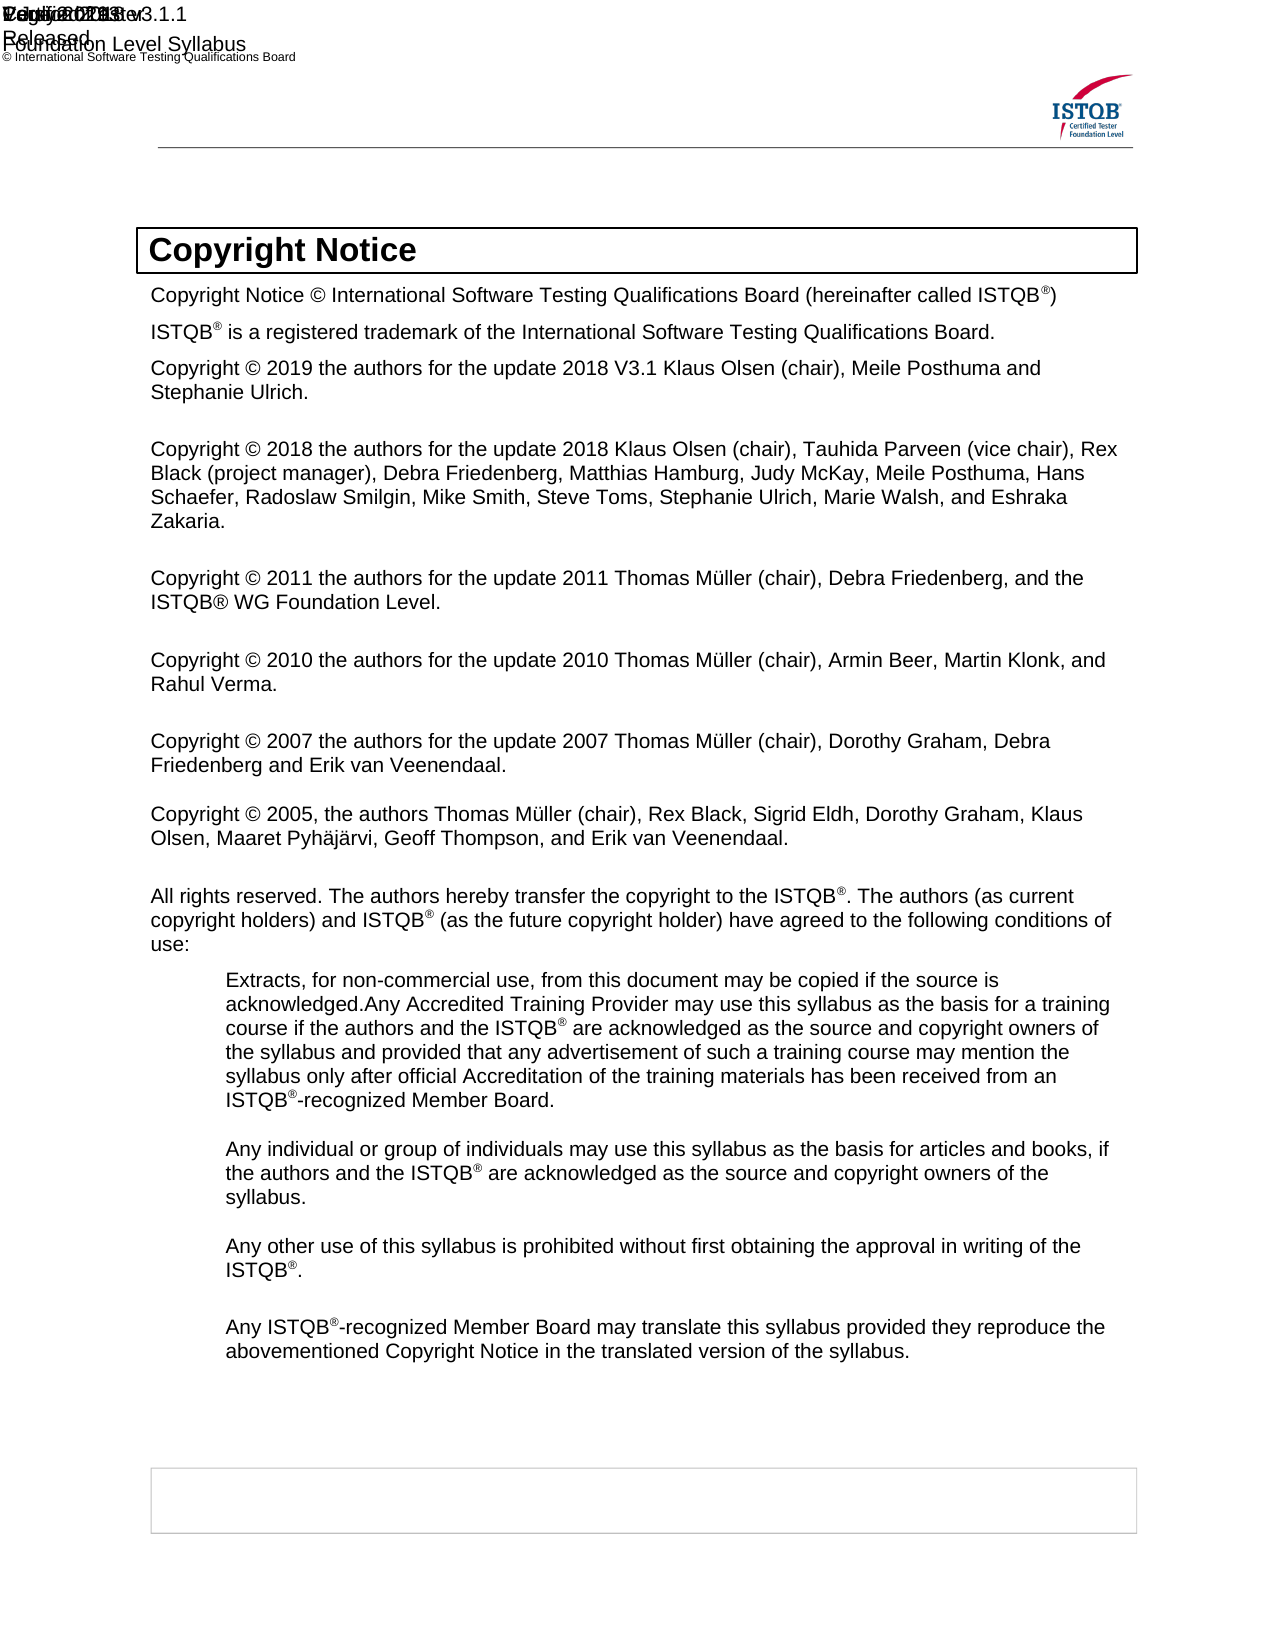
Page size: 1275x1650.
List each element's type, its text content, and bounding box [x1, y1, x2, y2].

text Copyright Notice [148, 230, 1137, 269]
text Copyright © 2019 the authors for the update 2018 V3.1 Klaus Olsen (chair), Meile Posthuma and Stephanie Ulrich. [150, 356, 1044, 404]
text Copyright © 2007 the authors for the update 2007 Thomas Müller (chair), Dorothy Graham, Debra Friedenberg and Erik van Veenendaal. [150, 729, 1054, 777]
text Copyright © 2010 the authors for the update 2010 Thomas Müller (chair), Armin Beer, Martin Klonk, and Rahul Verma. [150, 648, 1109, 696]
text Copyright © 2005, the authors Thomas Müller (chair), Rex Black, Sigrid Eldh, Dorothy Graham, Klaus Olsen, Maaret Pyhäjärvi, Geoff Thompson, and Erik van Veenendaal. [150, 802, 1086, 850]
text Copyright Notice © International Software Testing Qualifications Board (hereinafter called ISTQB®) ISTQB® is a registered trademark of the International Software Testing Qualifications Board. [150, 283, 1060, 343]
text All rights reserved. The authors hereby transfer the copyright to the ISTQB®. The authors (as current copyright holders) and ISTQB® (as the future copyright holder) have agreed to the following conditions of use: [150, 884, 1116, 956]
text Any ISTQB®-recognized Member Board may translate this syllabus provided they reproduce the abovementioned Copyright Notice in the translated version of the syllabus. [225, 1315, 1109, 1363]
text Copyright © 2018 the authors for the update 2018 Klaus Olsen (chair), Tauhida Parveen (vice chair), Rex Black (project manager), Debra Friedenberg, Matthias Hamburg, Judy McKay, Meile Posthuma, Hans Schaefer, Radoslaw Smilgin, Mike Smith, Steve Toms, Stephanie Ulrich, Marie Walsh, and Eshraka Zakaria. [150, 437, 1121, 533]
picture [1036, 58, 1148, 161]
text Copyright © 2011 the authors for the update 2011 Thomas Müller (chair), Debra Friedenberg, and the ISTQB® WG Foundation Level. [150, 566, 1087, 614]
text Any individual or group of individuals may use this syllabus as the basis for articles and books, if the authors and the ISTQB® are acknowledged as the source and copyright owners of the syllabus. [225, 1137, 1112, 1208]
text Any other use of this syllabus is prohibited without first obtaining the approval in writing of the ISTQB®. [225, 1234, 1084, 1282]
text Extracts, for non-commercial use, from this document may be copied if the source is acknowledged.Any Accredited Training Provider may use this syllabus as the basis for a training course if the authors and the ISTQB® are acknowledged as the source and copyright owners of the syllabus and provided that any advertisement of such a training course may mention the syllabus only after official Accreditation of the training materials has been received from an ISTQB®-recognized Member Board. [225, 968, 1112, 1111]
